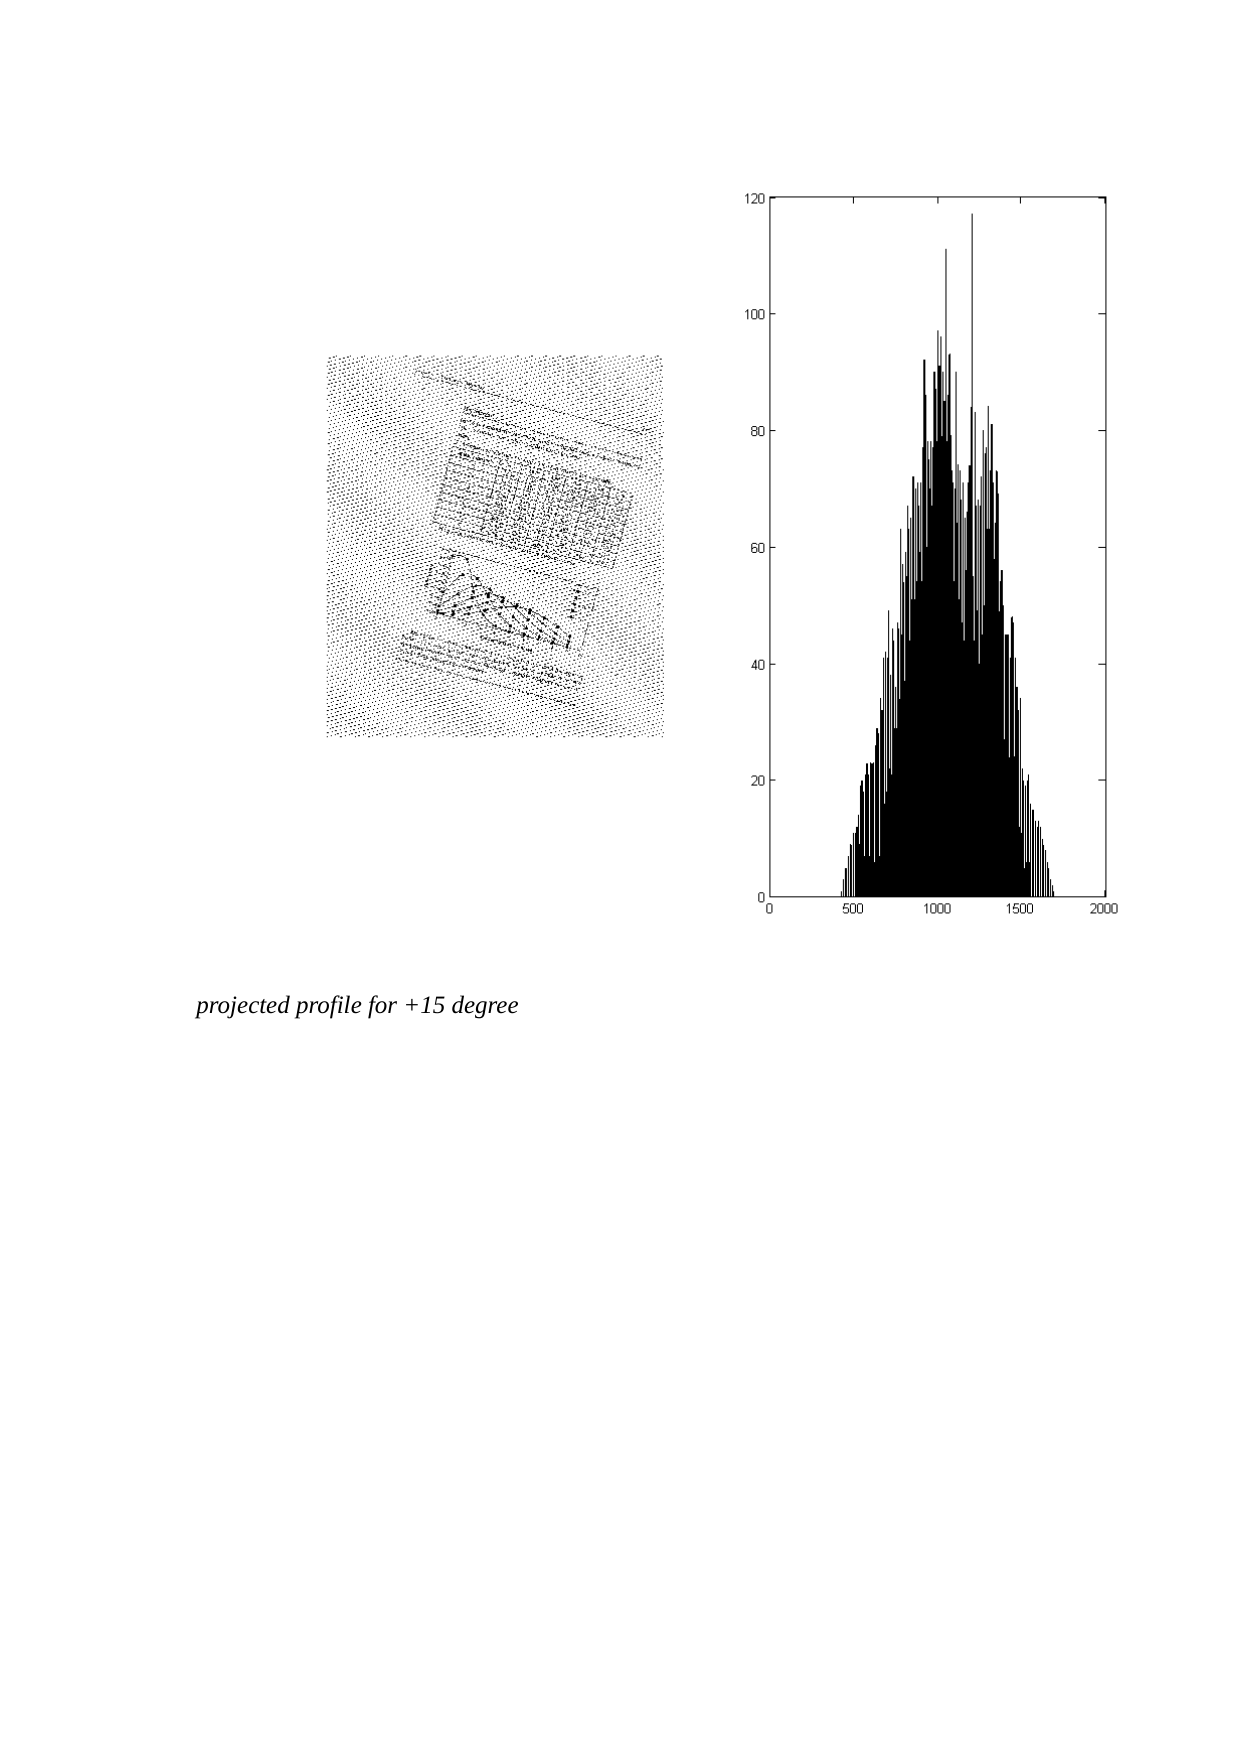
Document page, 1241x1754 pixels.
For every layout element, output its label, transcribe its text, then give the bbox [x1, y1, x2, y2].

picture [196, 132, 1201, 991]
text projected profile for +15 degree [196, 991, 1200, 1019]
